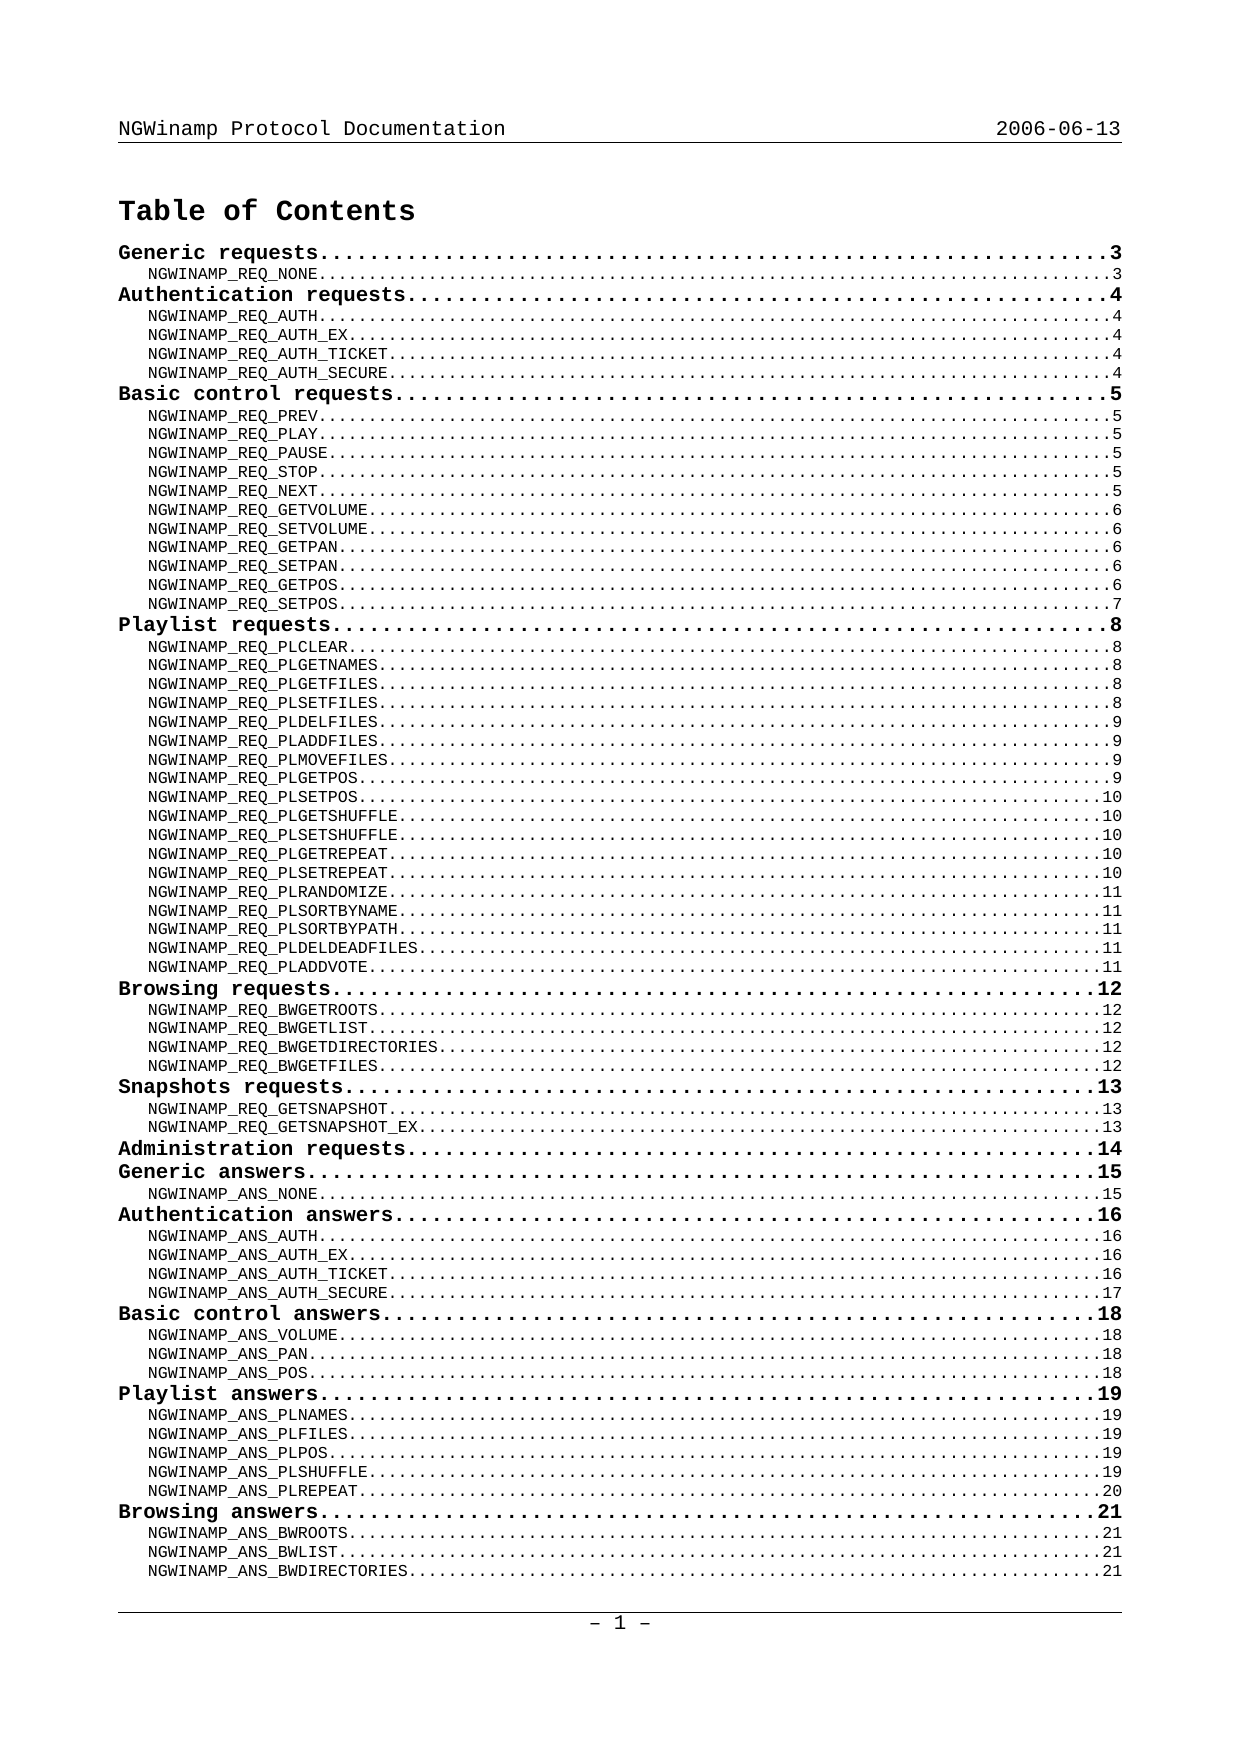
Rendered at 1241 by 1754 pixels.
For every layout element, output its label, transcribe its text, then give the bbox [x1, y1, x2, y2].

text NGWINAMP_REQ_PLMOVEFILES 9 [148, 751, 1122, 770]
text NGWINAMP_REQ_BWGETFILES 12 [148, 1058, 1122, 1077]
text Generic answers 15 [118, 1162, 1122, 1185]
text NGWINAMP_ANS_BWROOTS 21 [148, 1525, 1122, 1544]
text NGWINAMP_REQ_NEXT 5 [148, 482, 1122, 501]
text NGWINAMP_REQ_BWGETLIST 12 [148, 1020, 1122, 1039]
text NGWINAMP_REQ_BWGETROOTS 12 [148, 1001, 1122, 1020]
text NGWINAMP_ANS_BWLIST 21 [148, 1544, 1122, 1563]
text NGWINAMP_ANS_AUTH_EX 16 [148, 1247, 1122, 1265]
text NGWINAMP_REQ_PLGETPOS 9 [148, 770, 1122, 789]
text NGWINAMP_ANS_VOLUME 18 [148, 1327, 1122, 1346]
text Basic control answers 18 [118, 1303, 1122, 1327]
text NGWINAMP_REQ_PLGETSHUFFLE 10 [148, 808, 1122, 827]
text NGWINAMP_REQ_PLGETFILES 8 [148, 676, 1122, 695]
text Browsing answers 21 [118, 1501, 1122, 1525]
text NGWINAMP_ANS_PLSHUFFLE 19 [148, 1463, 1122, 1482]
text NGWINAMP_REQ_AUTH_TICKET 4 [148, 346, 1122, 364]
text Generic requests 3 [118, 242, 1122, 266]
text NGWINAMP_REQ_PLDELFILES 9 [148, 713, 1122, 732]
text NGWINAMP_REQ_GETVOLUME 6 [148, 501, 1122, 520]
text NGWINAMP_REQ_PLSETFILES 8 [148, 695, 1122, 713]
text NGWINAMP_REQ_PLADDFILES 9 [148, 732, 1122, 751]
text NGWINAMP_REQ_NONE 3 [148, 266, 1122, 284]
text NGWINAMP_REQ_PLGETNAMES 8 [148, 657, 1122, 676]
text NGWINAMP_ANS_PAN 18 [148, 1346, 1122, 1364]
text NGWINAMP_REQ_GETSNAPSHOT 13 [148, 1100, 1122, 1119]
text NGWINAMP_REQ_PLSETSHUFFLE 10 [148, 827, 1122, 846]
text NGWINAMP_REQ_GETSNAPSHOT_EX 13 [148, 1119, 1122, 1138]
text Playlist answers 19 [118, 1383, 1122, 1407]
text NGWINAMP_ANS_NONE 15 [148, 1185, 1122, 1204]
text NGWINAMP_REQ_PLSETPOS 10 [148, 789, 1122, 808]
text Snapshots requests 13 [118, 1077, 1122, 1100]
text NGWINAMP_REQ_PLSORTBYNAME 11 [148, 902, 1122, 921]
text NGWINAMP_REQ_PLADDVOTE 11 [148, 959, 1122, 977]
text NGWINAMP_REQ_PREV 5 [148, 407, 1122, 426]
text NGWINAMP_REQ_SETPAN 6 [148, 558, 1122, 577]
text NGWINAMP_REQ_PLDELDEADFILES 11 [148, 940, 1122, 959]
text NGWINAMP_REQ_SETPOS 7 [148, 596, 1122, 614]
text NGWINAMP_ANS_POS 18 [148, 1364, 1122, 1383]
text Basic control requests 5 [118, 383, 1122, 407]
text NGWINAMP_REQ_BWGETDIRECTORIES 12 [148, 1039, 1122, 1058]
text NGWINAMP_REQ_PLAY 5 [148, 426, 1122, 445]
text NGWINAMP_REQ_AUTH 4 [148, 308, 1122, 327]
text NGWINAMP_ANS_PLPOS 19 [148, 1445, 1122, 1463]
text NGWINAMP_REQ_AUTH_EX 4 [148, 327, 1122, 346]
text NGWINAMP_REQ_PLSETREPEAT 10 [148, 864, 1122, 883]
text NGWINAMP_REQ_PAUSE 5 [148, 445, 1122, 464]
text NGWINAMP_ANS_PLFILES 19 [148, 1426, 1122, 1445]
text NGWINAMP_ANS_BWDIRECTORIES 21 [148, 1563, 1122, 1581]
text Administration requests 14 [118, 1138, 1122, 1162]
text NGWINAMP_REQ_STOP 5 [148, 464, 1122, 482]
text NGWINAMP_REQ_PLGETREPEAT 10 [148, 846, 1122, 864]
text Browsing requests 12 [118, 977, 1122, 1001]
text NGWINAMP_ANS_PLREPEAT 20 [148, 1482, 1122, 1501]
text NGWINAMP_ANS_AUTH_TICKET 16 [148, 1265, 1122, 1284]
text NGWINAMP_REQ_PLRANDOMIZE 11 [148, 883, 1122, 902]
text NGWINAMP_REQ_GETPAN 6 [148, 539, 1122, 558]
text NGWINAMP_ANS_PLNAMES 19 [148, 1407, 1122, 1426]
text Authentication requests 4 [118, 284, 1122, 308]
text NGWINAMP_REQ_PLCLEAR 8 [148, 638, 1122, 657]
text NGWINAMP_REQ_PLSORTBYPATH 11 [148, 921, 1122, 940]
text Authentication answers 16 [118, 1204, 1122, 1228]
text NGWINAMP_REQ_GETPOS 6 [148, 577, 1122, 596]
text Playlist requests 8 [118, 614, 1122, 638]
subtitle Table of Contents [118, 196, 1122, 229]
text NGWINAMP_REQ_SETVOLUME 6 [148, 520, 1122, 539]
text NGWINAMP_REQ_AUTH_SECURE 4 [148, 364, 1122, 383]
text NGWINAMP_ANS_AUTH_SECURE 17 [148, 1284, 1122, 1303]
text NGWINAMP_ANS_AUTH 16 [148, 1228, 1122, 1247]
